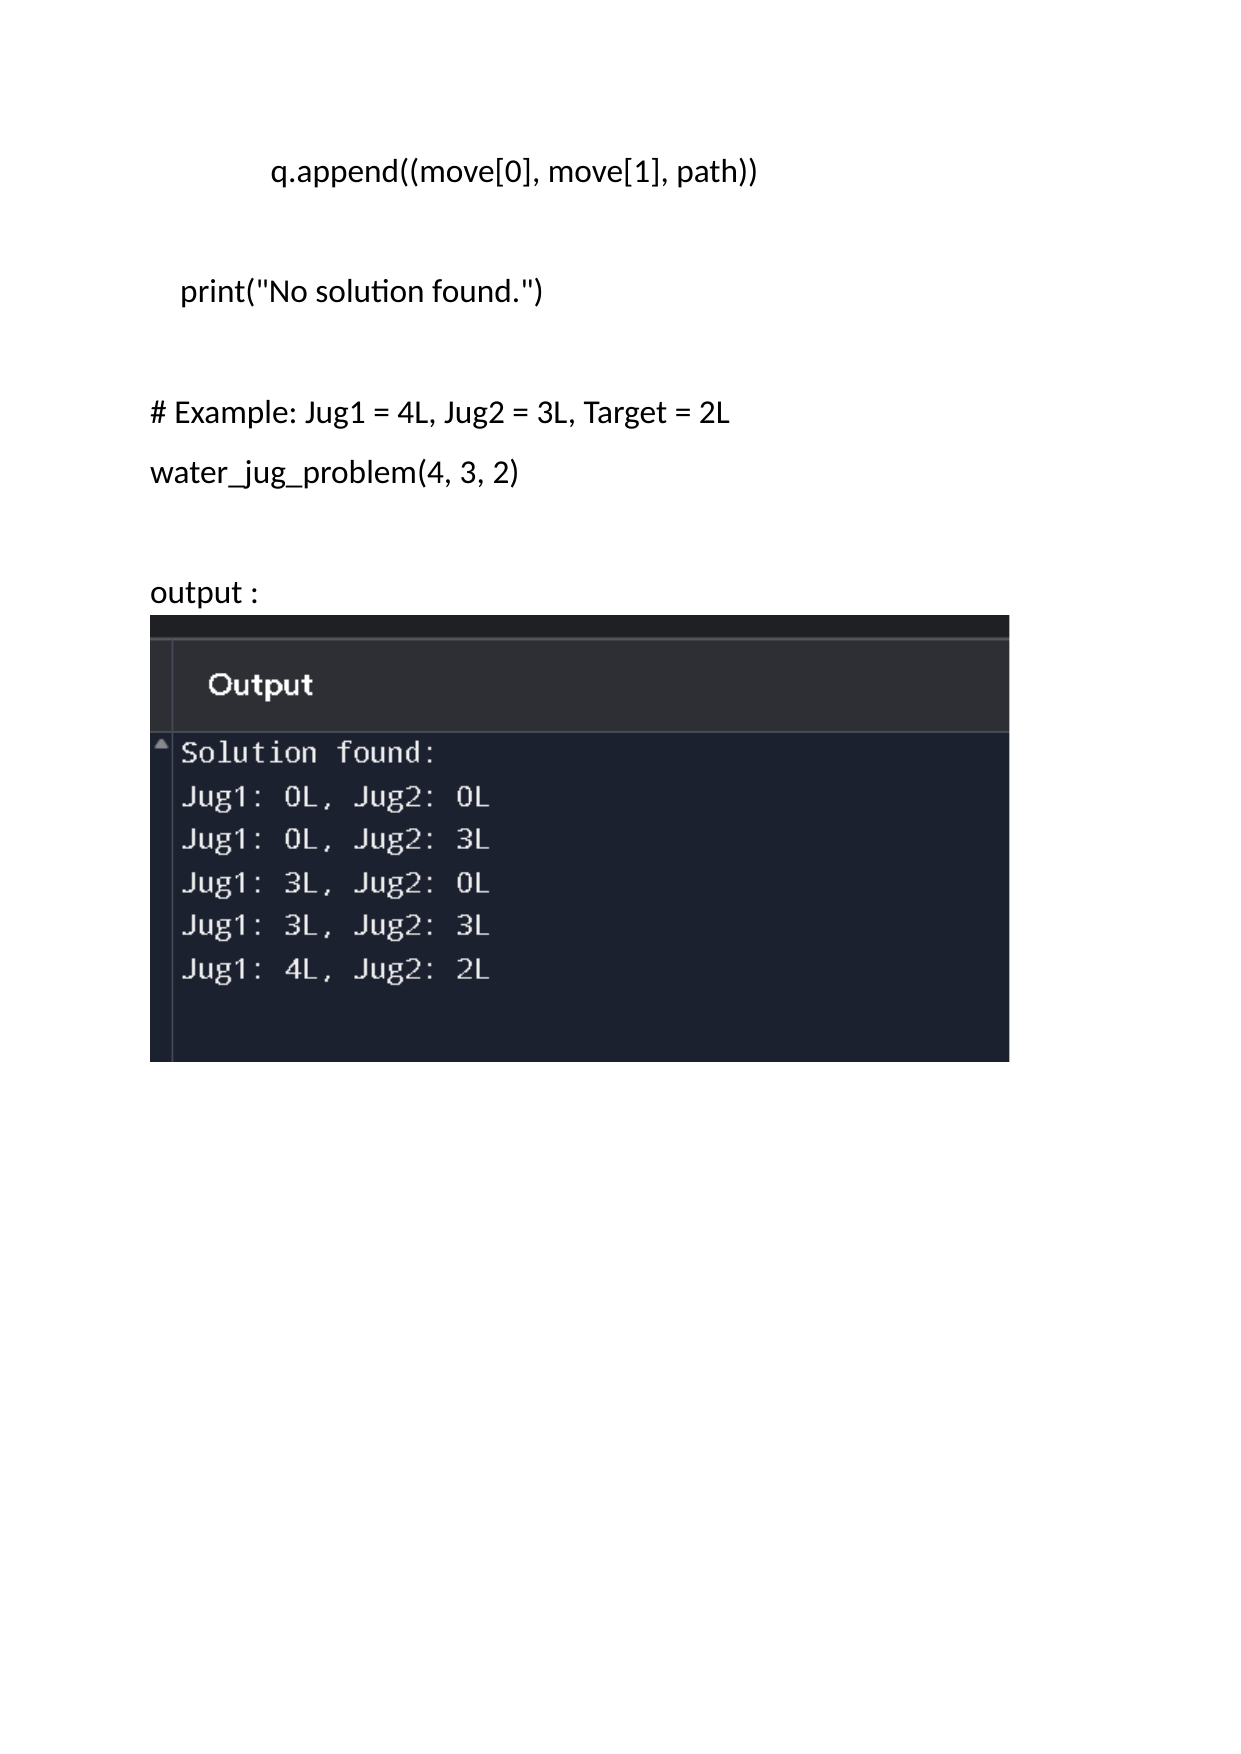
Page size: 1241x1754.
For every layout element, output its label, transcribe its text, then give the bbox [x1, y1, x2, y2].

text output : [150, 571, 1090, 1062]
text print("No solution found.") [150, 270, 1090, 311]
text water_jug_problem(4, 3, 2) [150, 451, 1090, 492]
text q.append((move[0], move[1], path)) [150, 150, 1090, 191]
text # Example: Jug1 = 4L, Jug2 = 3L, Target = 2L [150, 391, 1090, 432]
